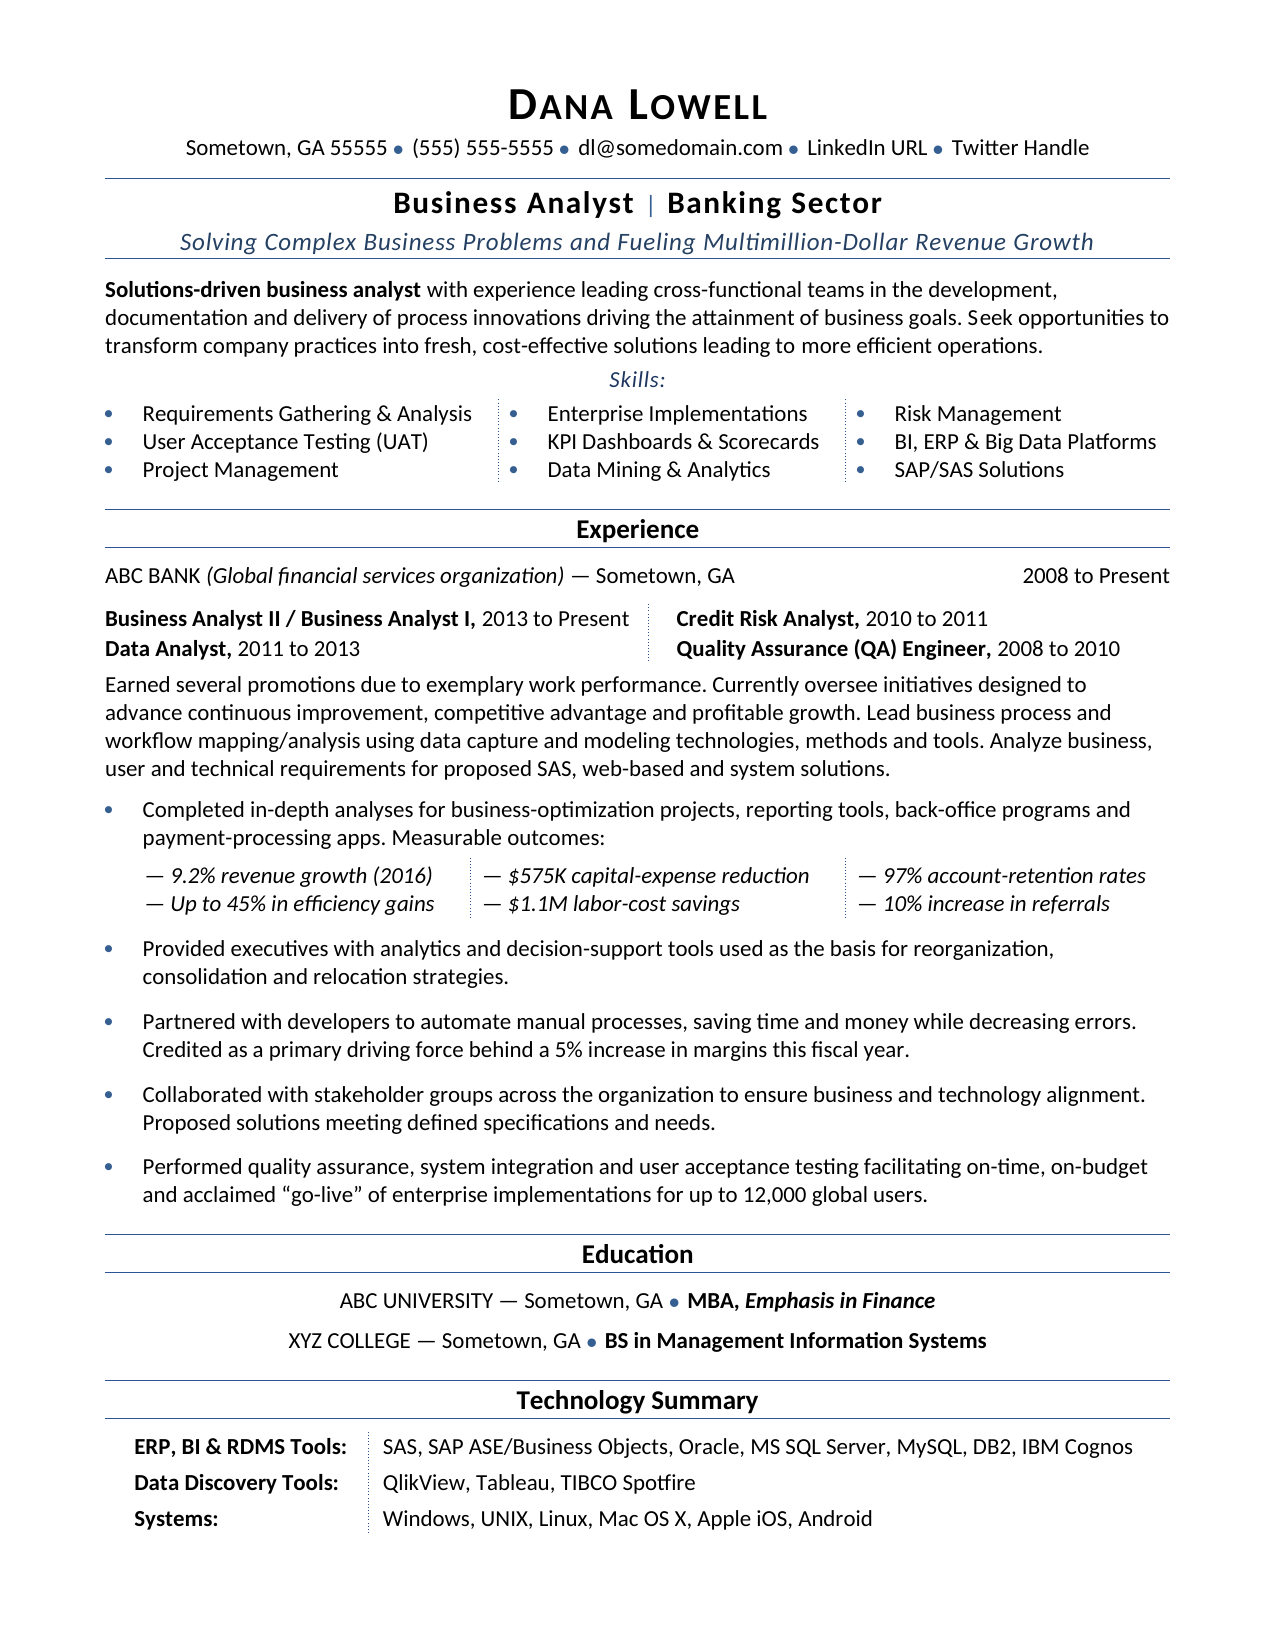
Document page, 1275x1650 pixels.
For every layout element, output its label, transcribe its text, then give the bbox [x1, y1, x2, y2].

table_header — $575K capital-expense reduction — $1.1M labor-cost savings [471, 858, 846, 918]
table_cell Windows, UNIX, Linux, Mac OS X, Apple iOS, Android [369, 1505, 1152, 1532]
text Education [105, 1235, 1170, 1272]
table_cell QlikView, Tableau, TIBCO Spotfire [369, 1468, 1152, 1504]
text Sometown, GA 55555  (555) 555-5555  dl@somedomain.com  LinkedIn URL  Twitter Handle [105, 133, 1170, 161]
text Experience [105, 510, 1170, 547]
table_header Requirements Gathering & Analysis User Acceptance Testing (UAT) Project Management [94, 399, 499, 483]
table_header — 97% account-retention rates — 10% increase in referrals [846, 858, 1181, 918]
text Solutions-driven business analyst with experience leading cross-functional teams in the development, documentation and delivery of process innovations driving the attainment of business goals. Seek opportunities to transform company practices into fresh, cost-effective solutions leading to more efficient operations. [105, 275, 1170, 359]
list Performed quality assurance, system integration and user acceptance testing facilitating on-time, on-budget and acclaimed “go-live” of enterprise implementations for up to 12,000 global users. [105, 1152, 1170, 1208]
list Partnered with developers to automate manual processes, saving time and money while decreasing errors. Credited as a primary driving force behind a 5% increase in margins this fiscal year. [105, 1007, 1170, 1063]
table_cell Systems: [123, 1505, 368, 1532]
text Skills: [105, 365, 1170, 393]
list Collaborated with stakeholder groups across the organization to ensure business and technology alignment. Proposed solutions meeting defined specifications and needs. [105, 1080, 1170, 1136]
text Technology Summary [105, 1381, 1170, 1418]
table_header Risk Management BI, ERP & Big Data Platforms SAP/SAS Solutions [846, 399, 1181, 483]
table_header ERP, BI & RDMS Tools: [123, 1432, 368, 1468]
text Dana Lowell [105, 75, 1170, 131]
list Completed in-depth analyses for business-optimization projects, reporting tools, back-office programs and payment-processing apps. Measurable outcomes: [105, 795, 1170, 851]
table_header 2008 to Present [893, 561, 1181, 589]
table_header Business Analyst II / Business Analyst I, 2013 to Present Data Analyst, 2011 to 2013 [94, 604, 649, 662]
table_cell Data Discovery Tools: [123, 1468, 368, 1504]
text Business Analyst | Banking Sector [105, 179, 1170, 222]
text ABC UNIVERSITY — Sometown, GA  MBA, Emphasis in Finance [105, 1286, 1170, 1314]
table_header ABC BANK (Global financial services organization) — Sometown, GA [94, 561, 892, 589]
table_header SAS, SAP ASE/Business Objects, Oracle, MS SQL Server, MySQL, DB2, IBM Cognos [369, 1432, 1152, 1468]
table_header — 9.2% revenue growth (2016) — Up to 45% in efficiency gains [133, 858, 471, 918]
text Solving Complex Business Problems and Fueling Multimillion-Dollar Revenue Growth [105, 223, 1170, 258]
list Provided executives with analytics and decision-support tools used as the basis for reorganization, consolidation and relocation strategies. [105, 934, 1170, 990]
text XYZ COLLEGE — Sometown, GA  BS in Management Information Systems [105, 1326, 1170, 1354]
table_header Credit Risk Analyst, 2010 to 2011 Quality Assurance (QA) Engineer, 2008 to 2010 [649, 604, 1181, 662]
text Earned several promotions due to exemplary work performance. Currently oversee initiatives designed to advance continuous improvement, competitive advantage and profitable growth. Lead business process and workflow mapping/analysis using data capture and modeling technologies, methods and tools. Analyze business, user and technical requirements for proposed SAS, web-based and system solutions. [105, 671, 1170, 783]
table_header Enterprise Implementations KPI Dashboards & Scorecards Data Mining & Analytics [499, 399, 846, 483]
